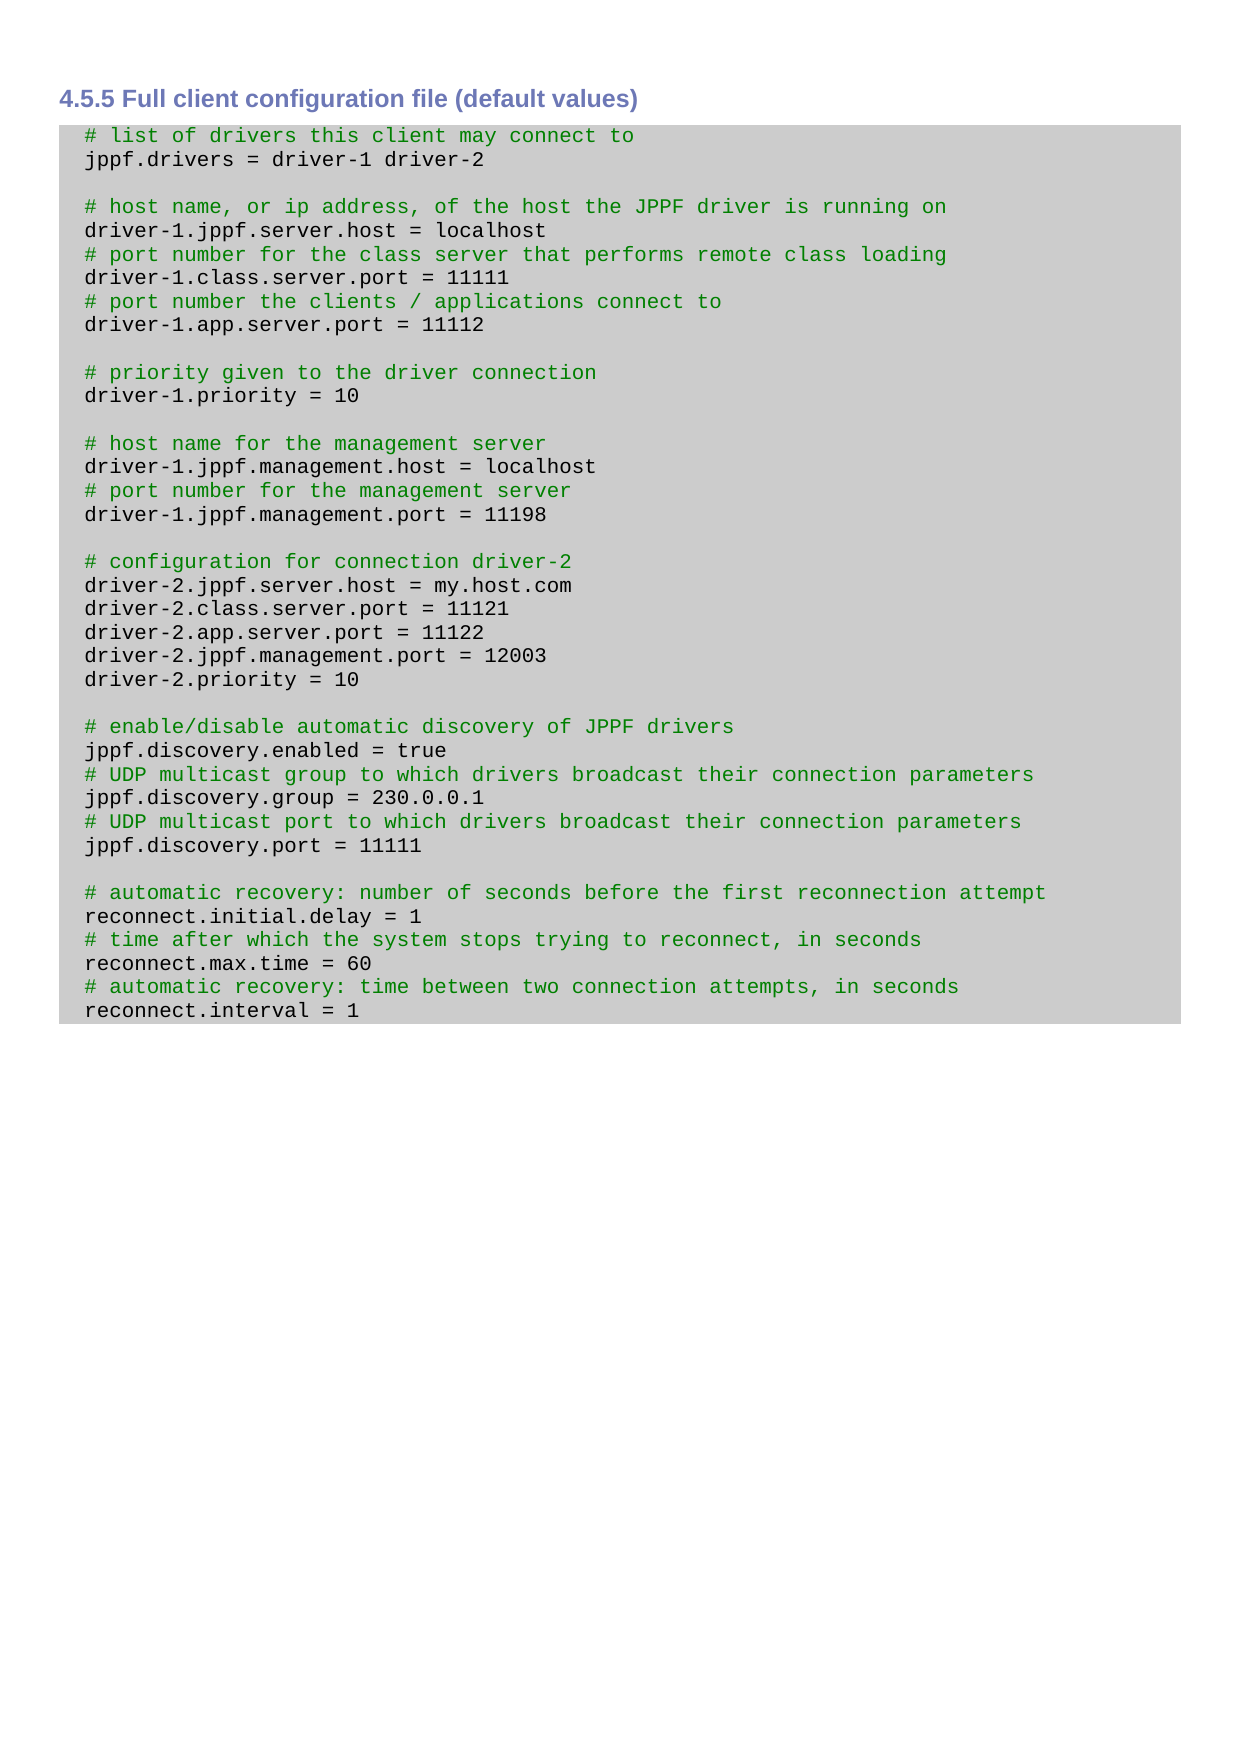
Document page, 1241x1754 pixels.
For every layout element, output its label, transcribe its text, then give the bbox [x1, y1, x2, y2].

text # automatic recovery: number of seconds before the first reconnection attempt [59, 882, 1181, 906]
text # time after which the system stops trying to reconnect, in seconds [59, 929, 1181, 953]
text reconnect.initial.delay = 1 [59, 906, 1181, 929]
text # port number for the class server that performs remote class loading [59, 243, 1181, 267]
text driver-1.class.server.port = 11111 [59, 267, 1181, 291]
text # UDP multicast group to which drivers broadcast their connection parameters [59, 764, 1181, 787]
text driver-1.app.server.port = 11112 [59, 314, 1181, 338]
text reconnect.interval = 1 [59, 1000, 1181, 1024]
text driver-2.jppf.management.port = 12003 [59, 646, 1181, 669]
text # list of drivers this client may connect to [59, 125, 1181, 149]
text driver-2.priority = 10 [59, 669, 1181, 693]
text driver-2.app.server.port = 11122 [59, 622, 1181, 646]
text jppf.discovery.group = 230.0.0.1 [59, 787, 1181, 811]
text # host name for the management server [59, 433, 1181, 456]
text driver-2.class.server.port = 11121 [59, 598, 1181, 622]
text # automatic recovery: time between two connection attempts, in seconds [59, 977, 1181, 1000]
text jppf.discovery.enabled = true [59, 740, 1181, 764]
text # UDP multicast port to which drivers broadcast their connection parameters [59, 811, 1181, 835]
text reconnect.max.time = 60 [59, 953, 1181, 977]
text # port number for the management server [59, 480, 1181, 504]
text driver-1.jppf.management.port = 11198 [59, 504, 1181, 527]
text driver-2.jppf.server.host = my.host.com [59, 574, 1181, 598]
text # priority given to the driver connection [59, 362, 1181, 385]
text # configuration for connection driver-2 [59, 551, 1181, 574]
text driver-1.jppf.server.host = localhost [59, 220, 1181, 243]
subtitle Full client configuration file (default values) [59, 84, 1181, 113]
text jppf.discovery.port = 11111 [59, 835, 1181, 858]
text # port number the clients / applications connect to [59, 291, 1181, 314]
text jppf.drivers = driver-1 driver-2 [59, 149, 1181, 173]
text # enable/disable automatic discovery of JPPF drivers [59, 716, 1181, 740]
text driver-1.priority = 10 [59, 385, 1181, 409]
text # host name, or ip address, of the host the JPPF driver is running on [59, 196, 1181, 220]
text driver-1.jppf.management.host = localhost [59, 456, 1181, 480]
